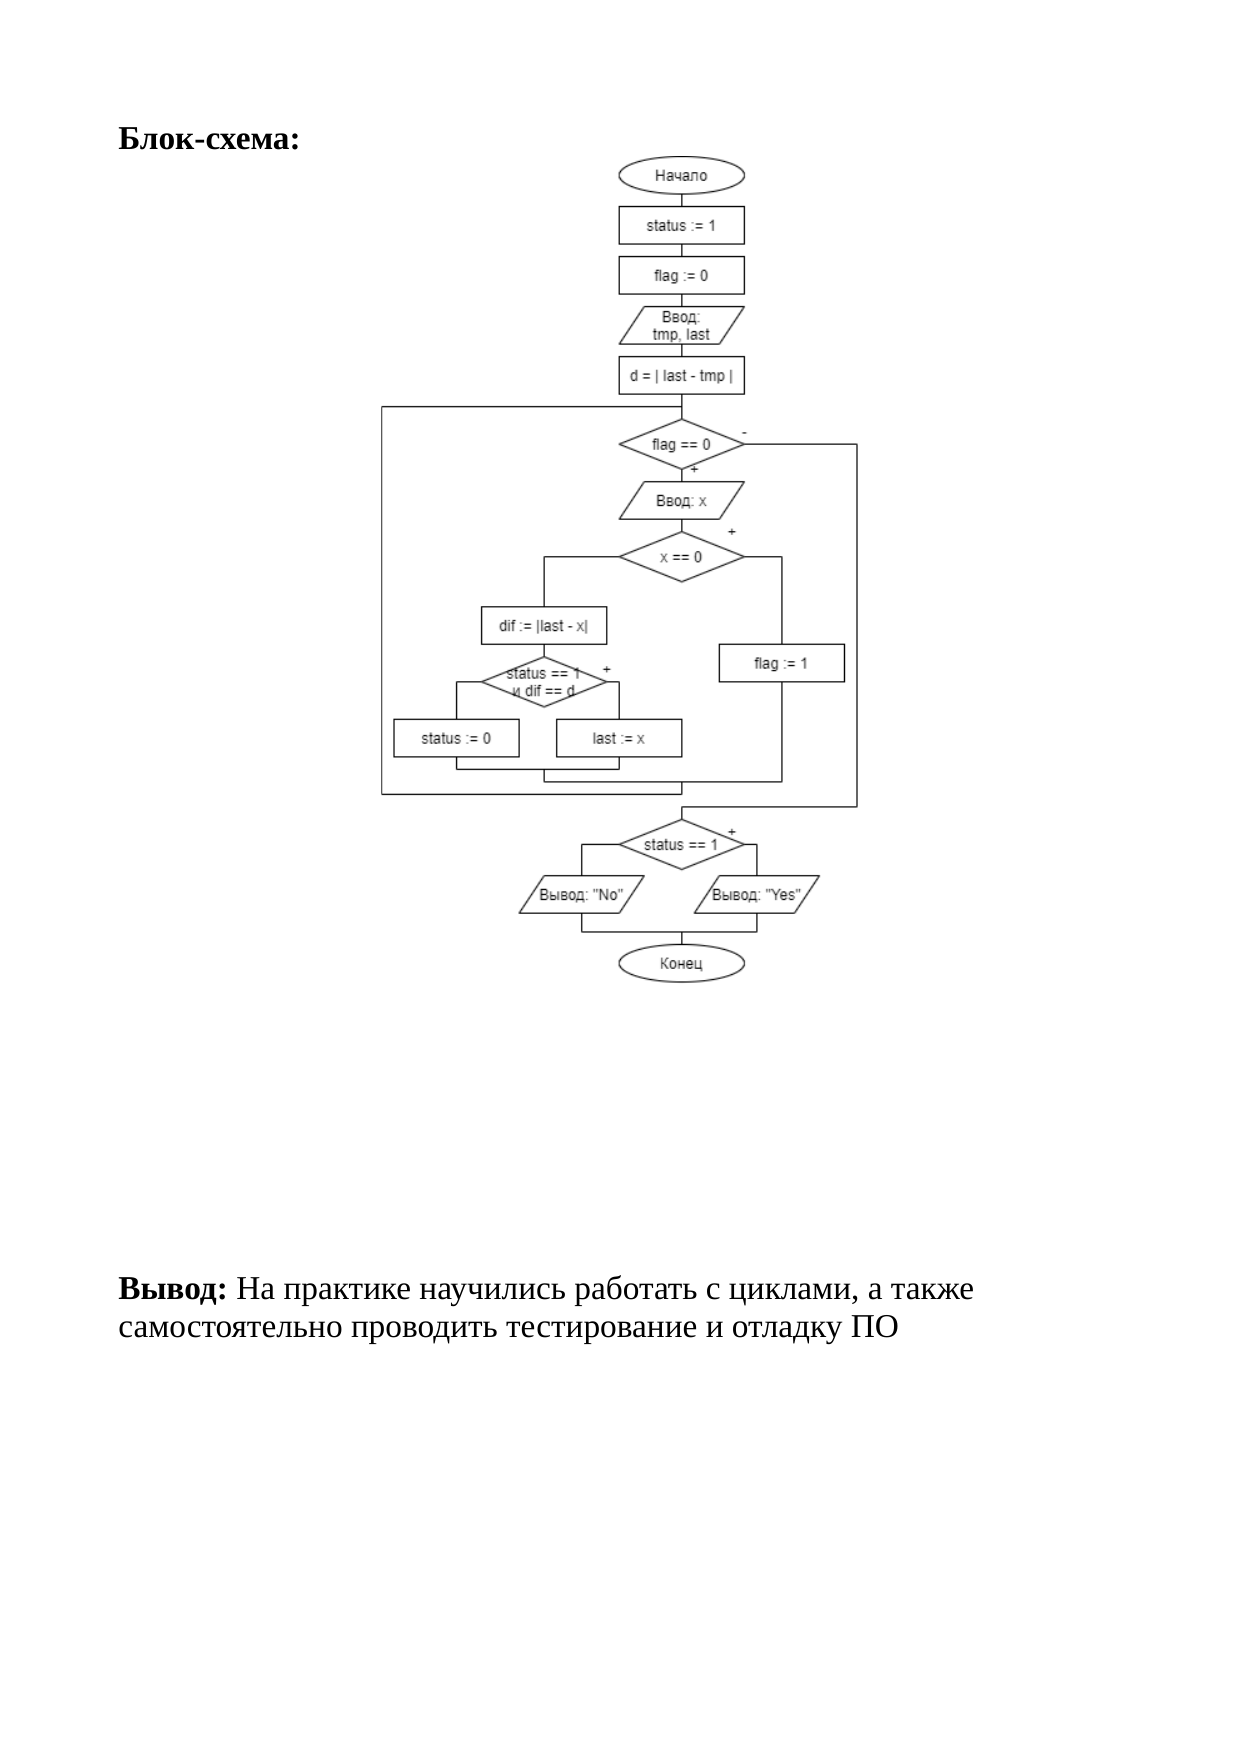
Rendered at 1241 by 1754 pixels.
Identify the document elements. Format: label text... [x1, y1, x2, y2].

text Блок-схема: [118, 118, 1122, 156]
text Вывод: На практике научились работать с циклами, а также самостоятельно проводить тестирование и отладку ПО [118, 1268, 1122, 1345]
picture [381, 156, 859, 984]
